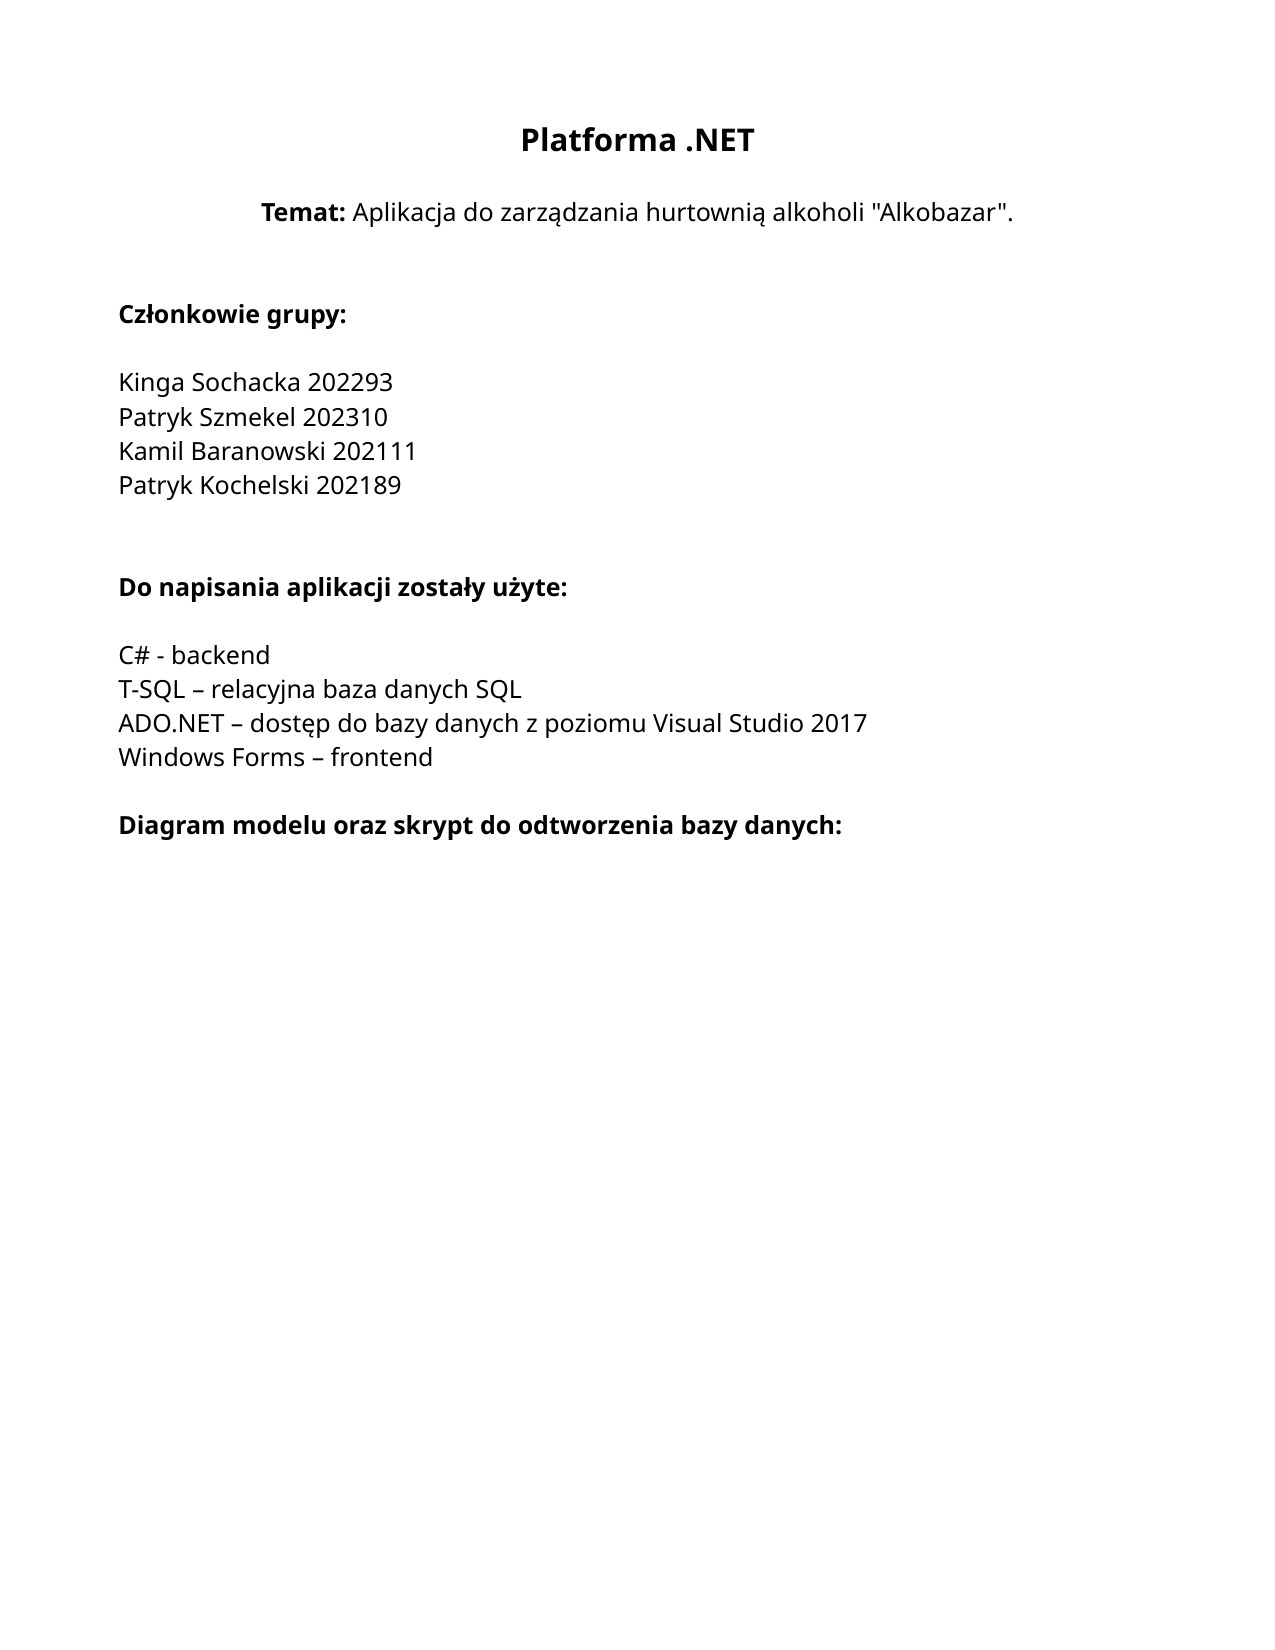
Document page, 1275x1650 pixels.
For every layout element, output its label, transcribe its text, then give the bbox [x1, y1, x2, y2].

text Temat: Aplikacja do zarządzania hurtownią alkoholi "Alkobazar". [118, 195, 1157, 229]
text Platforma .NET [118, 118, 1157, 161]
text ADO.NET – dostęp do bazy danych z poziomu Visual Studio 2017 [118, 706, 1157, 740]
text C# - backend [118, 638, 1157, 672]
text Do napisania aplikacji zostały użyte: [118, 569, 1157, 603]
text Członkowie grupy: [118, 297, 1157, 331]
text Kamil Baranowski 202111 [118, 433, 1157, 467]
text T-SQL – relacyjna baza danych SQL [118, 672, 1157, 706]
text Diagram modelu oraz skrypt do odtworzenia bazy danych: [118, 808, 1157, 842]
text Kinga Sochacka 202293 [118, 365, 1157, 399]
text Windows Forms – frontend [118, 740, 1157, 774]
text Patryk Szmekel 202310 [118, 399, 1157, 433]
text Patryk Kochelski 202189 [118, 467, 1157, 501]
